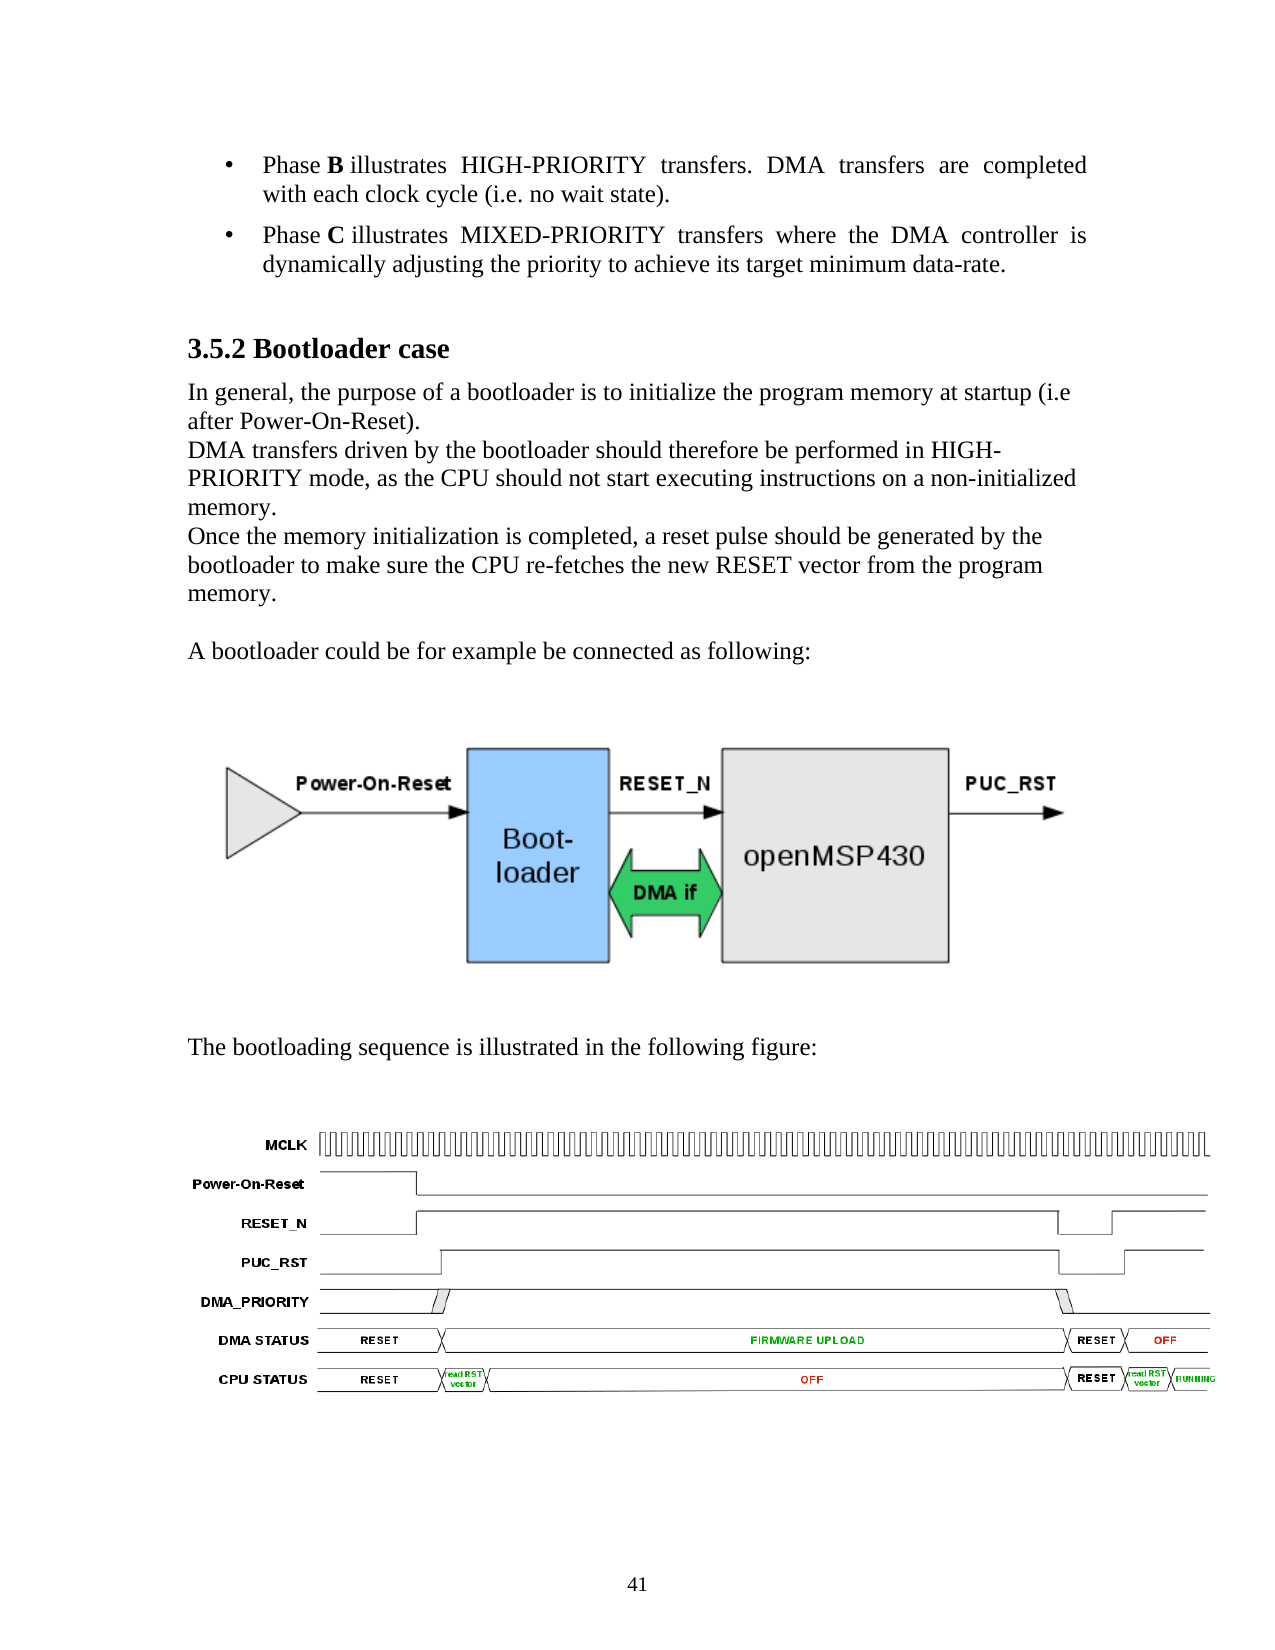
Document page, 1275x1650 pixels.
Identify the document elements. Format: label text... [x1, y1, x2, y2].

text 3.5.2 Bootloader case [187, 331, 1088, 365]
picture [187, 731, 1088, 992]
text The bootloading sequence is illustrated in the following figure: [187, 1032, 1088, 1061]
picture [171, 1115, 1223, 1409]
list Phase B illustrates HIGH-PRIORITY transfers. DMA transfers are completed with each clock cycle (i.e. no wait state). [225, 150, 1088, 207]
text In general, the purpose of a bootloader is to initialize the program memory at startup (i.e after Power-On-Reset). DMA transfers driven by the bootloader should therefore be performed in HIGH-PRIORITY mode, as the CPU should not start executing instructions on a non-initialized memory. Once the memory initialization is completed, a reset pulse should be generated by the bootloader to make sure the CPU re-fetches the new RESET vector from the program memory. A bootloader could be for example be connected as following: [187, 377, 1088, 665]
list Phase C illustrates MIXED-PRIORITY transfers where the DMA controller is dynamically adjusting the priority to achieve its target minimum data-rate. [225, 220, 1088, 277]
